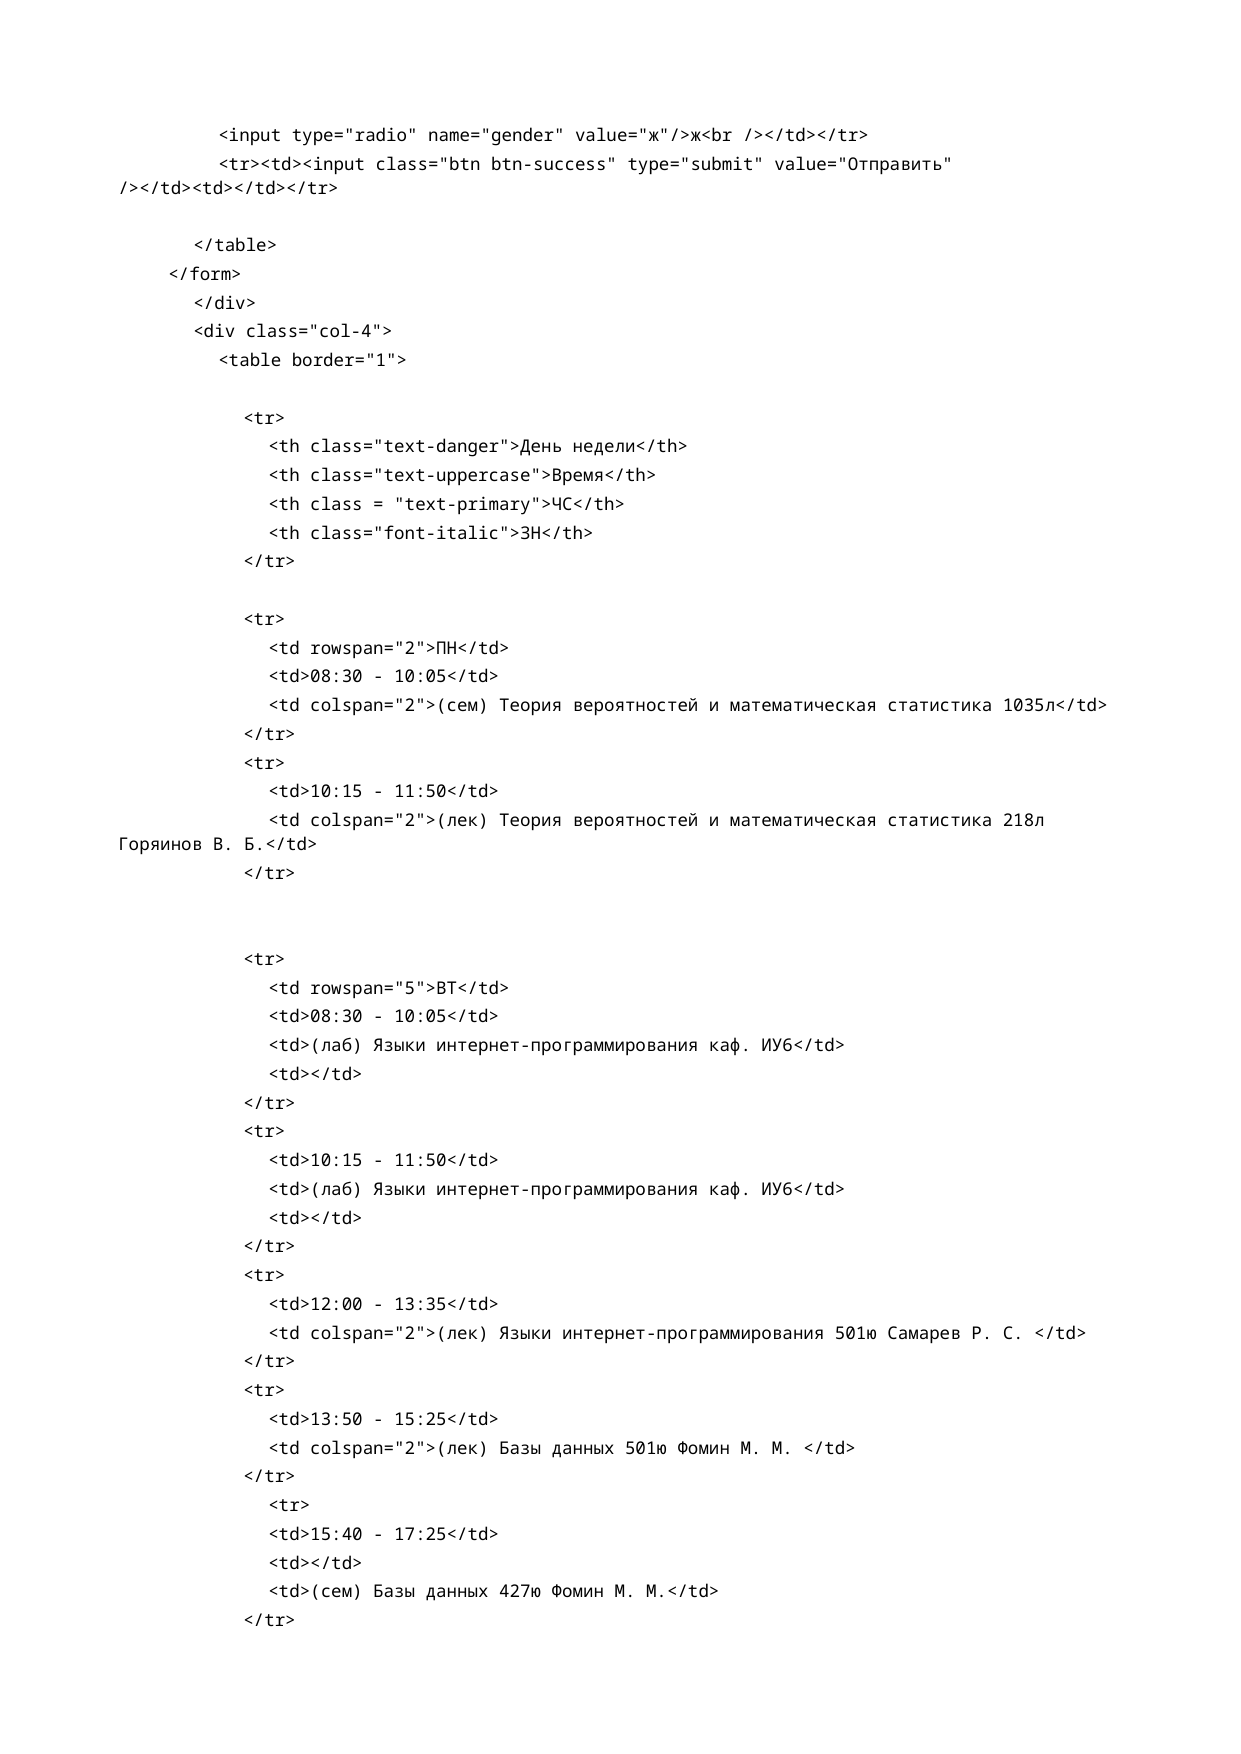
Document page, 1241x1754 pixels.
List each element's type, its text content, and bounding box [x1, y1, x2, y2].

text <tr><td><input class="btn btn-success" type="submit" value="Отправить" /></td><td></td></tr> [118, 147, 1122, 199]
text </tr> [118, 544, 1122, 573]
text <td rowspan="5">ВТ</td> [118, 971, 1122, 999]
text <th class="font-italic">ЗН</th> [118, 516, 1122, 544]
text <tr> [118, 1488, 1122, 1517]
text <td></td> [118, 1546, 1122, 1574]
text <tr> [118, 1258, 1122, 1287]
text </tr> [118, 1229, 1122, 1258]
text <td>(сем) Базы данных 427ю Фомин М. М.</td> [118, 1574, 1122, 1603]
text <td>08:30 - 10:05</td> [118, 999, 1122, 1028]
text </div> [118, 286, 1122, 314]
text </form> [118, 257, 1122, 286]
text </table> [118, 228, 1122, 257]
text </tr> [118, 1603, 1122, 1632]
text <div class="col-4"> [118, 314, 1122, 343]
text <td>(лаб) Языки интернет-программирования каф. ИУ6</td> [118, 1028, 1122, 1057]
text <tr> [118, 401, 1122, 429]
text <td>08:30 - 10:05</td> [118, 659, 1122, 688]
text <table border="1"> [118, 343, 1122, 372]
text </tr> [118, 856, 1122, 884]
text <td>10:15 - 11:50</td> [118, 774, 1122, 803]
text <td colspan="2">(лек) Теория вероятностей и математическая статистика 218л Горяинов В. Б.</td> [118, 803, 1122, 856]
text </tr> [118, 1459, 1122, 1488]
text <th class="text-uppercase">Время</th> [118, 458, 1122, 487]
text <tr> [118, 1373, 1122, 1402]
text <th class="text-danger">День недели</th> [118, 429, 1122, 458]
text <input type="radio" name="gender" value="ж"/>ж<br /></td></tr> [118, 118, 1122, 147]
text <td>13:50 - 15:25</td> [118, 1402, 1122, 1431]
text </tr> [118, 1344, 1122, 1373]
text <td rowspan="2">ПН</td> [118, 631, 1122, 659]
text <tr> [118, 942, 1122, 971]
text <td>12:00 - 13:35</td> [118, 1287, 1122, 1316]
text <td colspan="2">(лек) Языки интернет-программирования 501ю Самарев Р. С. </td> [118, 1316, 1122, 1344]
text <td></td> [118, 1057, 1122, 1086]
text <td colspan="2">(сем) Теория вероятностей и математическая статистика 1035л</td> [118, 688, 1122, 717]
text <tr> [118, 602, 1122, 631]
text <tr> [118, 746, 1122, 774]
text <th class = "text-primary">ЧC</th> [118, 487, 1122, 516]
text <td></td> [118, 1201, 1122, 1229]
text </tr> [118, 717, 1122, 746]
text <tr> [118, 1114, 1122, 1143]
text </tr> [118, 1086, 1122, 1114]
text <td>15:40 - 17:25</td> [118, 1517, 1122, 1546]
text <td>(лаб) Языки интернет-программирования каф. ИУ6</td> [118, 1172, 1122, 1201]
text <td>10:15 - 11:50</td> [118, 1143, 1122, 1172]
text <td colspan="2">(лек) Базы данных 501ю Фомин М. М. </td> [118, 1431, 1122, 1459]
